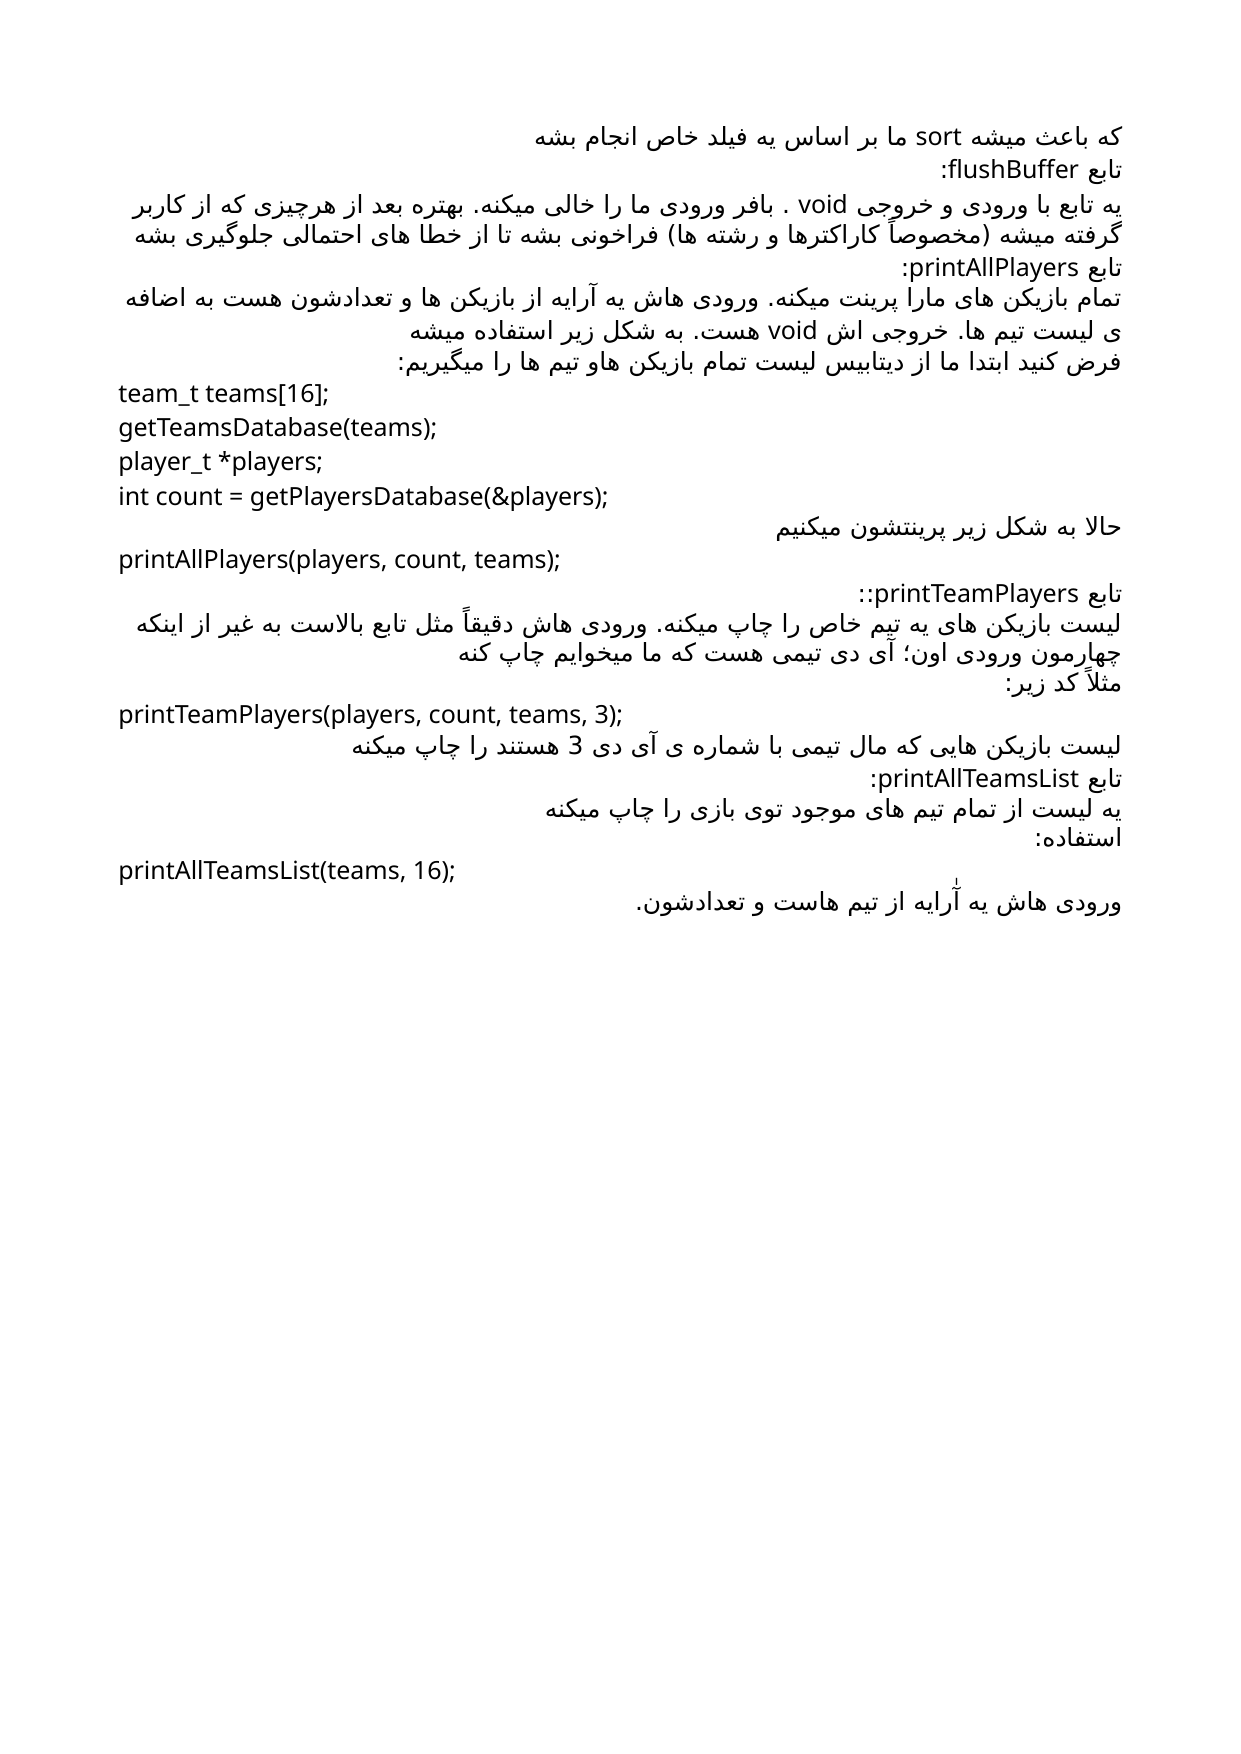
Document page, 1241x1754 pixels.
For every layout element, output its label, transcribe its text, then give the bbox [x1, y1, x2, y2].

text printAllTeamsList(teams, 16); [118, 853, 1122, 887]
text لیست بازیکن های یه تیم خاص را چاپ میکنه. ورودی هاش دقیقاً مثل تابع بالاست به غیر از اینکه چهارمون ورودی اون؛ آی دی تیمی هست که ما میخوایم چاپ کنه [118, 609, 1122, 668]
text تابع printAllTeamsList: [118, 760, 1122, 794]
text لیست بازیکن هایی که مال تیمی با شماره ی آی دی 3 هستند را چاپ میکنه [118, 731, 1122, 760]
text تابع printAllPlayers: [118, 249, 1122, 283]
text تابع printTeamPlayers:: [118, 575, 1122, 609]
text حالا به شکل زیر پرینتشون میکنیم [118, 512, 1122, 541]
text تابع flushBuffer: [118, 152, 1122, 186]
text فرض کنید ابتدا ما از دیتابیس لیست تمام بازیکن هاو تیم ها را میگیریم: [118, 347, 1122, 376]
text مثلاً کد زیر: [118, 668, 1122, 697]
text player_t *players; [118, 444, 1122, 478]
text team_t teams[16]; [118, 376, 1122, 410]
text تمام بازیکن های مارا پرینت میکنه. ورودی هاش یه آرایه از بازیکن ها و تعدادشون هست به اضافه ی لیست تیم ها. خروجی اش void هست. به شکل زیر استفاده میشه [118, 283, 1122, 347]
text printTeamPlayers(players, count, teams, 3); [118, 697, 1122, 731]
text که باعث میشه sort ما بر اساس یه فیلد خاص انجام بشه [118, 118, 1122, 152]
text یه لیست از تمام تیم های موجود توی بازی را چاپ میکنه [118, 794, 1122, 823]
text printAllPlayers(players, count, teams); [118, 541, 1122, 575]
text int count = getPlayersDatabase(&players); [118, 478, 1122, 512]
text ورودی هاش یه آٰرایه از تیم هاست و تعدادشون. [118, 887, 1122, 916]
text استفاده: [118, 823, 1122, 853]
text یه تابع با ورودی و خروجی void . بافر ورودی ما را خالی میکنه. بهتره بعد از هرچیزی که از کاربر گرفته میشه (مخصوصاً کاراکترها و رشته ها) فراخونی بشه تا از خطا های احتمالی جلوگیری بشه [118, 186, 1122, 249]
text getTeamsDatabase(teams); [118, 410, 1122, 444]
